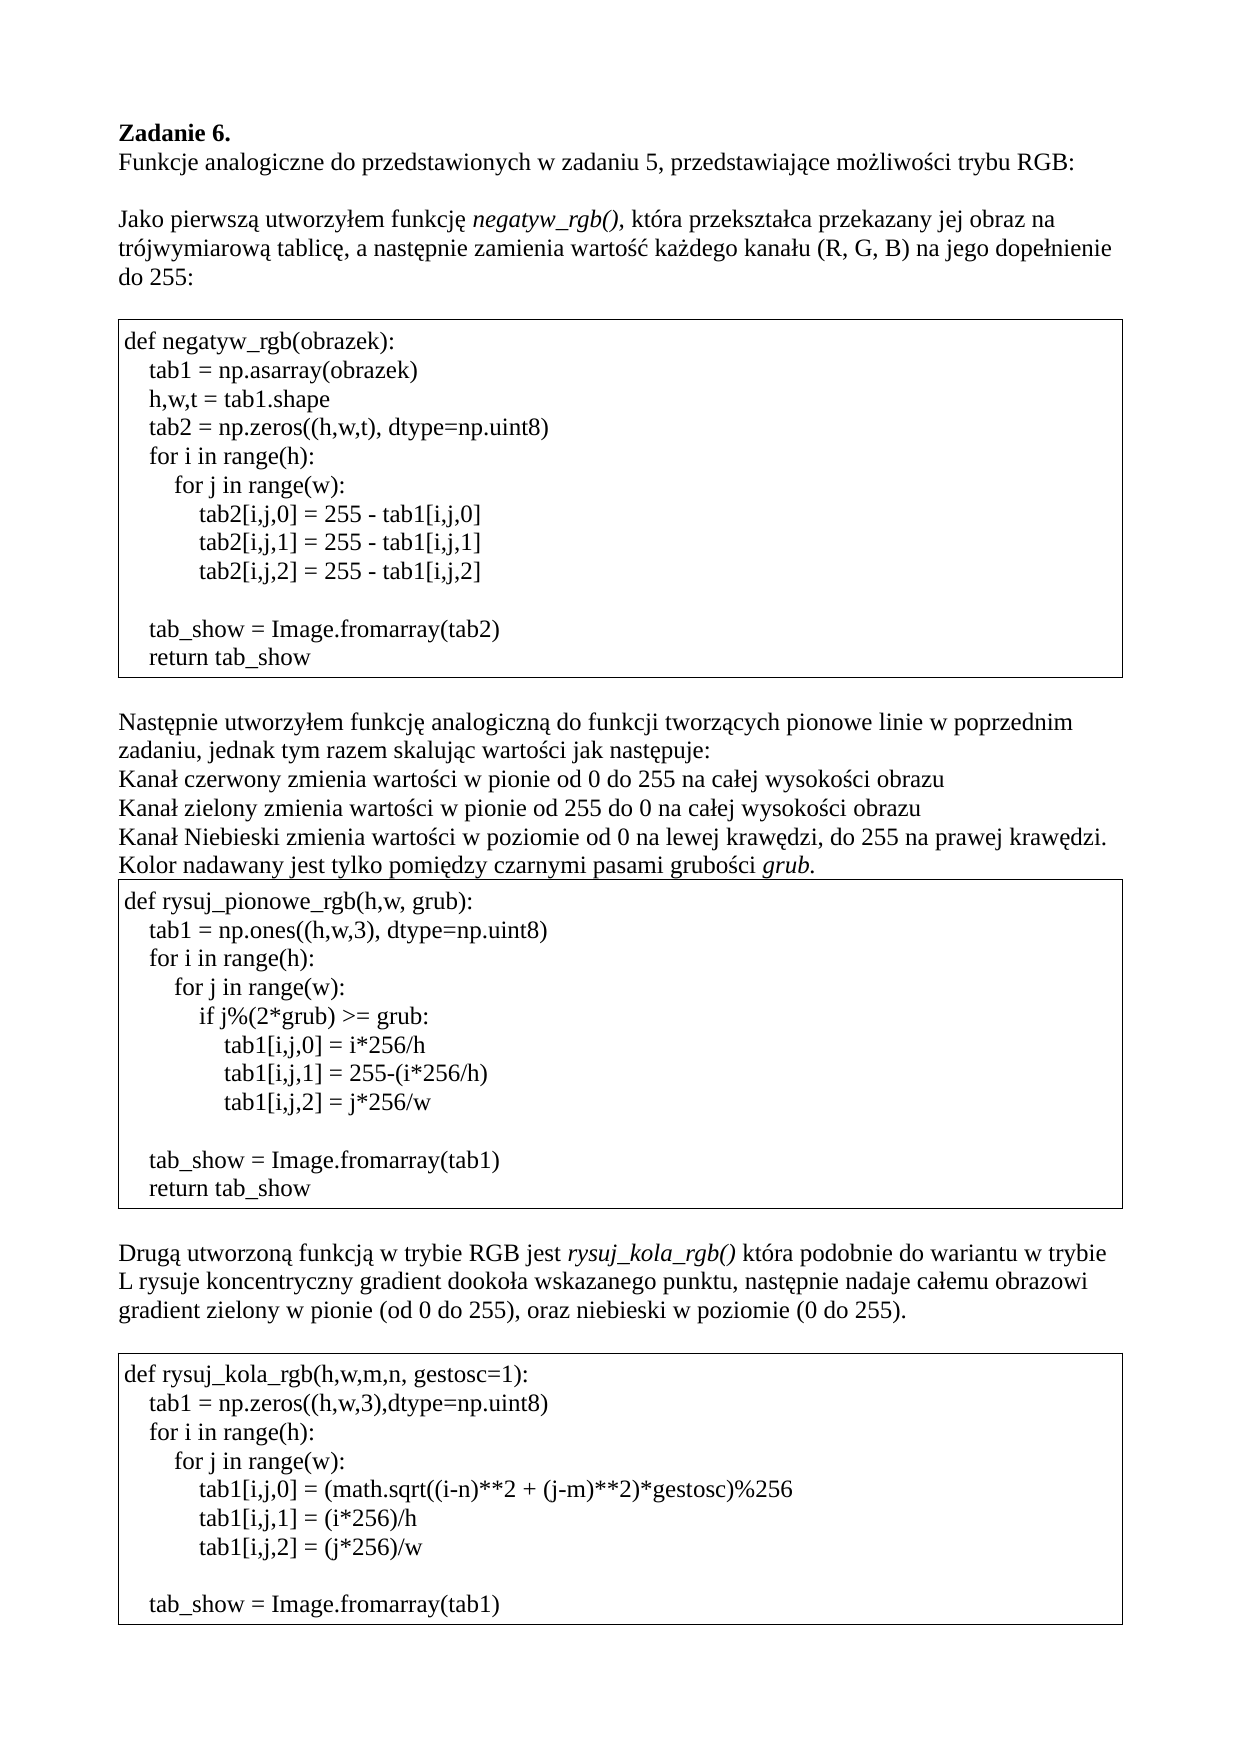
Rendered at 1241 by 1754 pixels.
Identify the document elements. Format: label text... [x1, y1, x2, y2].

text Kanał Niebieski zmienia wartości w poziomie od 0 na lewej krawędzi, do 255 na prawej krawędzi. Kolor nadawany jest tylko pomiędzy czarnymi pasami grubości grub. [118, 822, 1122, 879]
table_header def negatyw_rgb(obrazek): tab1 = np.asarray(obrazek) h,w,t = tab1.shape tab2 = np.zeros((h,w,t), dtype=np.uint8) for i in range(h): for j in range(w): tab2[i,j,0] = 255 - tab1[i,j,0] tab2[i,j,1] = 255 - tab1[i,j,1] tab2[i,j,2] = 255 - tab1[i,j,2] tab_show = Image.fromarray(tab2) return tab_show [119, 320, 1122, 677]
table_header def rysuj_kola_rgb(h,w,m,n, gestosc=1): tab1 = np.zeros((h,w,3),dtype=np.uint8) for i in range(h): for j in range(w): tab1[i,j,0] = (math.sqrt((i-n)**2 + (j-m)**2)*gestosc)%256 tab1[i,j,1] = (i*256)/h tab1[i,j,2] = (j*256)/w tab_show = Image.fromarray(tab1) [119, 1354, 1122, 1624]
text Drugą utworzoną funkcją w trybie RGB jest rysuj_kola_rgb() która podobnie do wariantu w trybie L rysuje koncentryczny gradient dookoła wskazanego punktu, następnie nadaje całemu obrazowi gradient zielony w pionie (od 0 do 255), oraz niebieski w poziomie (0 do 255). [118, 1238, 1122, 1353]
text Jako pierwszą utworzyłem funkcję negatyw_rgb(), która przekształca przekazany jej obraz na trójwymiarową tablicę, a następnie zamienia wartość każdego kanału (R, G, B) na jego dopełnienie do 255: [118, 204, 1122, 319]
text Zadanie 6. [118, 118, 1122, 147]
text Funkcje analogiczne do przedstawionych w zadaniu 5, przedstawiające możliwości trybu RGB: [118, 147, 1122, 204]
text Następnie utworzyłem funkcję analogiczną do funkcji tworzących pionowe linie w poprzednim zadaniu, jednak tym razem skalując wartości jak następuje: Kanał czerwony zmienia wartości w pionie od 0 do 255 na całej wysokości obrazu [118, 707, 1122, 793]
text Kanał zielony zmienia wartości w pionie od 255 do 0 na całej wysokości obrazu [118, 793, 1122, 822]
table_header def rysuj_pionowe_rgb(h,w, grub): tab1 = np.ones((h,w,3), dtype=np.uint8) for i in range(h): for j in range(w): if j%(2*grub) >= grub: tab1[i,j,0] = i*256/h tab1[i,j,1] = 255-(i*256/h) tab1[i,j,2] = j*256/w tab_show = Image.fromarray(tab1) return tab_show [119, 880, 1122, 1208]
